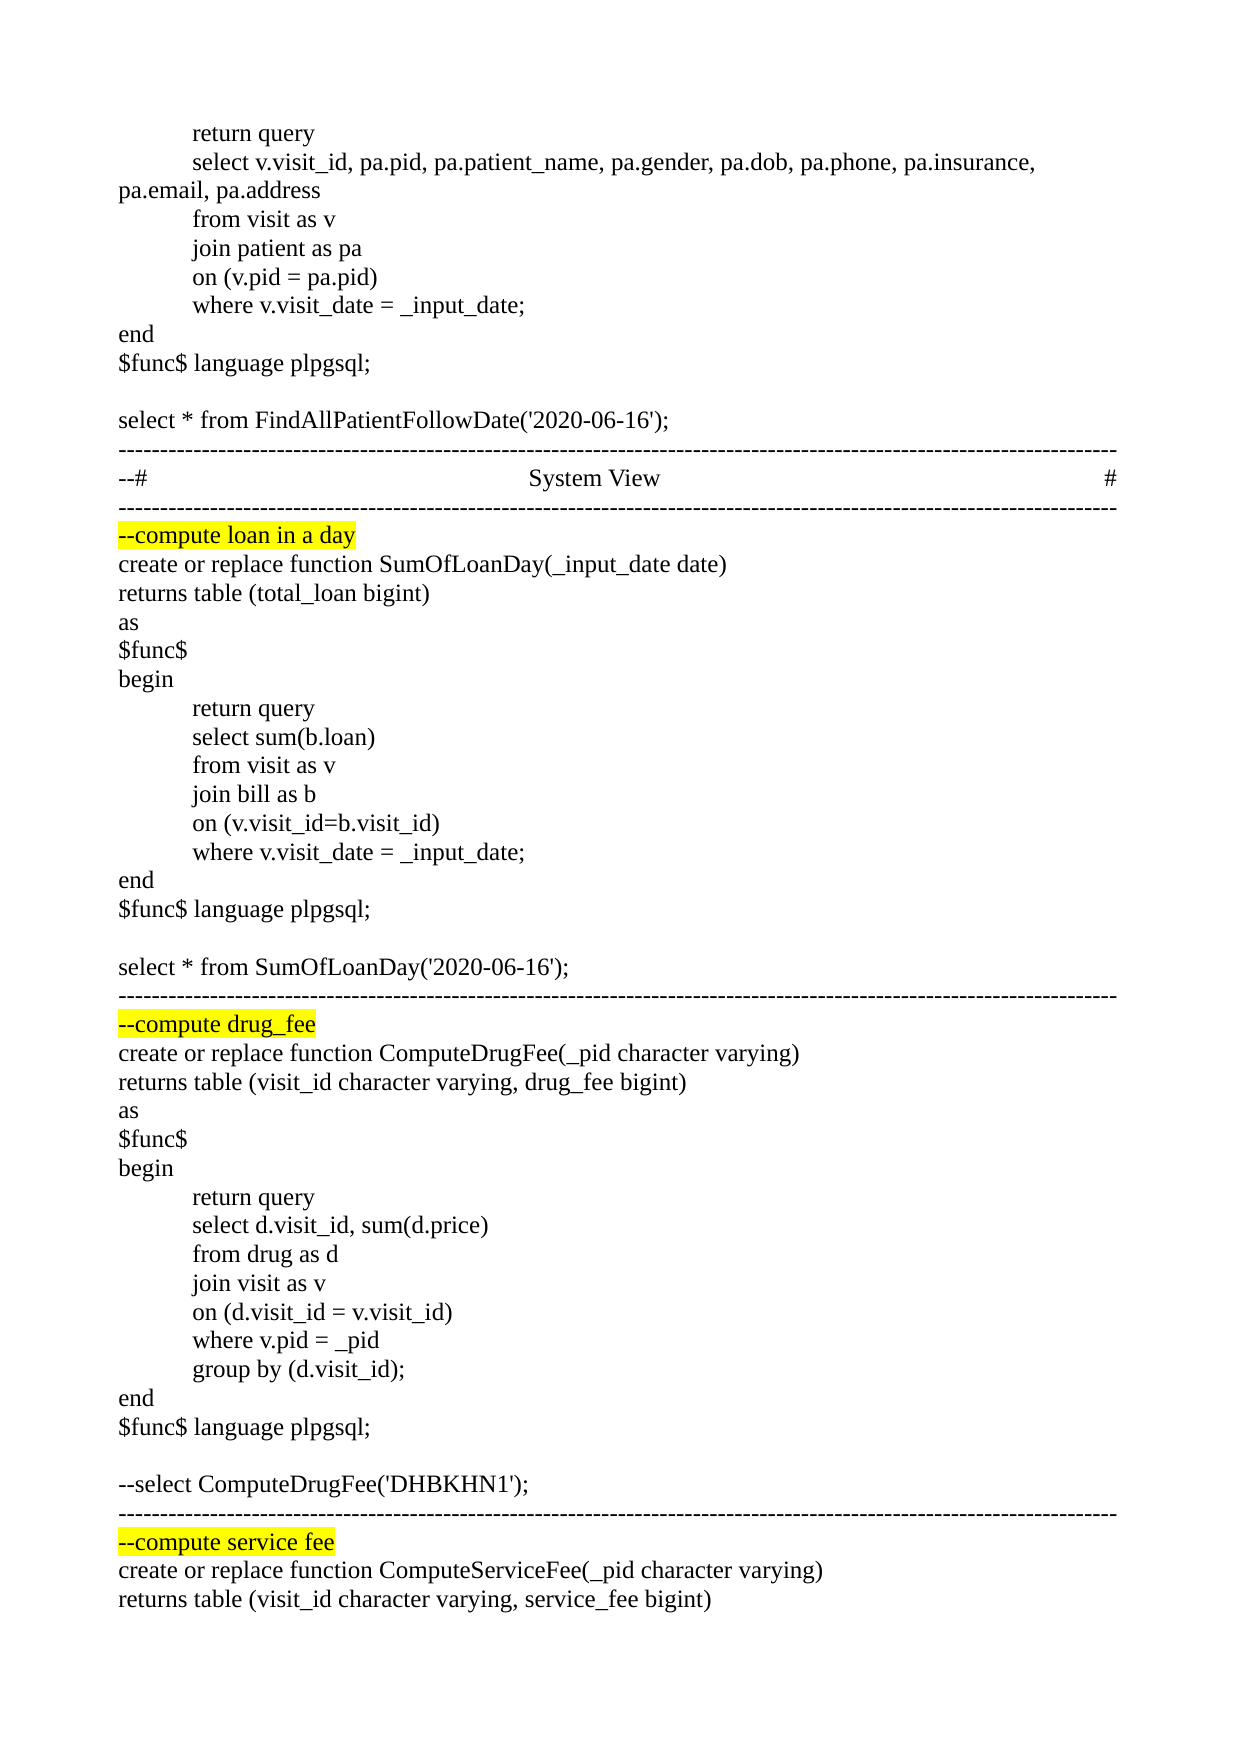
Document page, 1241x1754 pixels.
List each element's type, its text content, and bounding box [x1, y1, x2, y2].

text as [118, 1096, 1122, 1124]
text select v.visit_id, pa.pid, pa.patient_name, pa.gender, pa.dob, pa.phone, pa.insurance, pa.email, pa.address [118, 147, 1122, 204]
text join bill as b [118, 779, 1122, 808]
text $func$ language plpgsql; [118, 1412, 1122, 1441]
text return query [118, 1182, 1122, 1211]
text from drug as d [118, 1239, 1122, 1268]
text from visit as v [118, 204, 1122, 233]
text --select ComputeDrugFee('DHBKHN1'); [118, 1469, 1122, 1498]
text begin [118, 664, 1122, 693]
text ------------------------------------------------------------------------------------------------------------------------ [118, 492, 1122, 521]
text begin [118, 1153, 1122, 1182]
text --compute drug_fee [118, 1009, 1122, 1038]
text end [118, 1383, 1122, 1412]
text create or replace function SumOfLoanDay(_input_date date) [118, 549, 1122, 578]
text returns table (visit_id character varying, service_fee bigint) [118, 1584, 1122, 1613]
text on (v.pid = pa.pid) [118, 262, 1122, 291]
text returns table (total_loan bigint) [118, 578, 1122, 607]
text select sum(b.loan) [118, 722, 1122, 751]
text ------------------------------------------------------------------------------------------------------------------------ [118, 434, 1122, 463]
text on (d.visit_id = v.visit_id) [118, 1297, 1122, 1326]
text ------------------------------------------------------------------------------------------------------------------------ [118, 1498, 1122, 1527]
text return query [118, 693, 1122, 722]
text where v.pid = _pid [118, 1326, 1122, 1354]
text --compute loan in a day [118, 521, 1122, 549]
text returns table (visit_id character varying, drug_fee bigint) [118, 1067, 1122, 1096]
text --compute service fee [118, 1527, 1122, 1556]
text $func$ language plpgsql; [118, 894, 1122, 923]
text group by (d.visit_id); [118, 1354, 1122, 1383]
text where v.visit_date = _input_date; [118, 837, 1122, 866]
text end [118, 866, 1122, 894]
text as [118, 607, 1122, 636]
text $func$ [118, 1124, 1122, 1153]
text join visit as v [118, 1268, 1122, 1297]
text select * from FindAllPatientFollowDate('2020-06-16'); [118, 406, 1122, 434]
text create or replace function ComputeServiceFee(_pid character varying) [118, 1556, 1122, 1584]
text select * from SumOfLoanDay('2020-06-16'); [118, 952, 1122, 981]
text on (v.visit_id=b.visit_id) [118, 808, 1122, 837]
text from visit as v [118, 751, 1122, 779]
text $func$ [118, 636, 1122, 664]
text where v.visit_date = _input_date; [118, 291, 1122, 319]
text ------------------------------------------------------------------------------------------------------------------------ [118, 981, 1122, 1009]
text --# System View # [118, 463, 1122, 492]
text create or replace function ComputeDrugFee(_pid character varying) [118, 1038, 1122, 1067]
text select d.visit_id, sum(d.price) [118, 1211, 1122, 1239]
text end [118, 319, 1122, 348]
text return query [118, 118, 1122, 147]
text $func$ language plpgsql; [118, 348, 1122, 377]
text join patient as pa [118, 233, 1122, 262]
